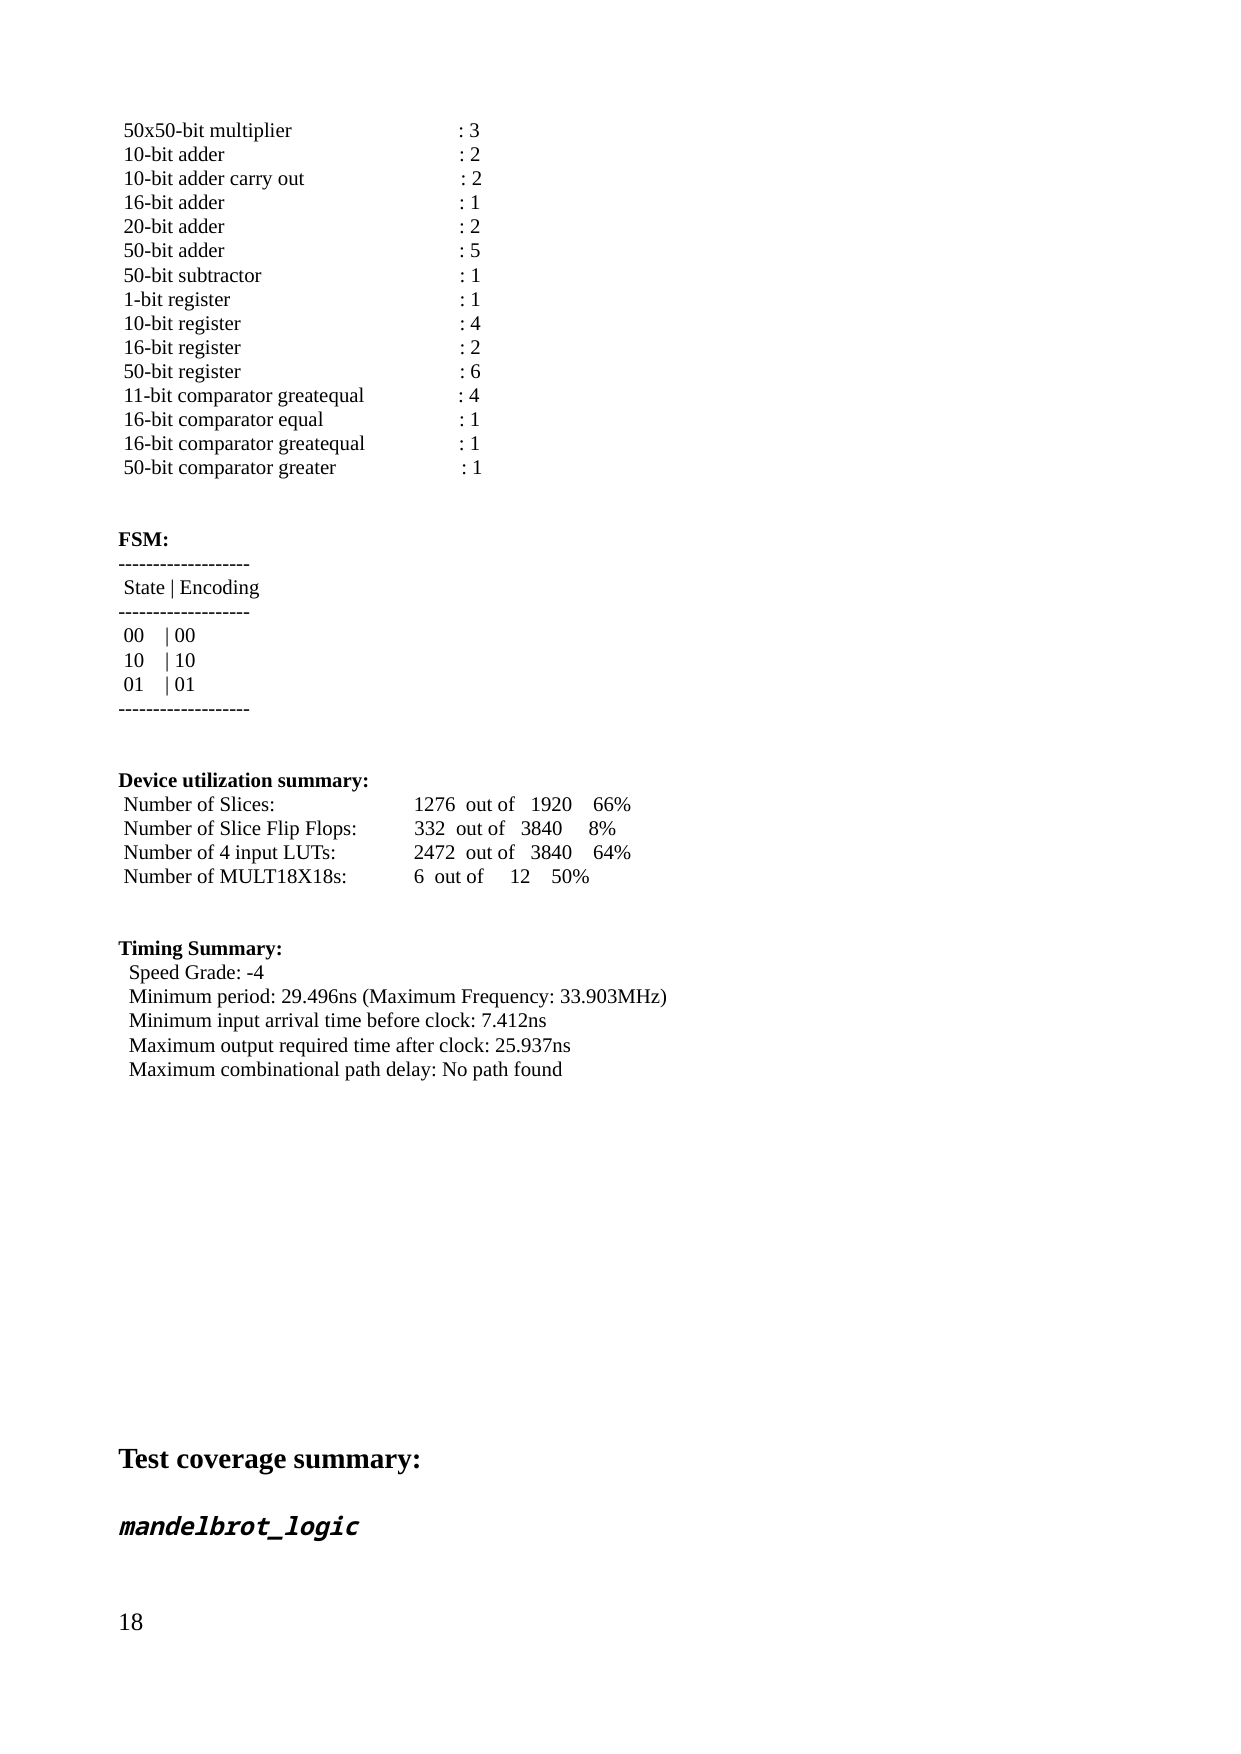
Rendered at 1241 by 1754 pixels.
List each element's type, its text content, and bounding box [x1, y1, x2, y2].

text FSM: [118, 527, 1122, 551]
text ------------------- [118, 551, 1122, 575]
text 50-bit subtractor : 1 [118, 262, 1122, 287]
text 20-bit adder : 2 [118, 214, 1122, 238]
text Maximum combinational path delay: No path found [118, 1057, 1122, 1081]
text State | Encoding [118, 575, 1122, 599]
text ------------------- [118, 599, 1122, 623]
text Timing Summary: [118, 936, 1122, 960]
text Minimum input arrival time before clock: 7.412ns [118, 1008, 1122, 1032]
text 50-bit comparator greater : 1 [118, 455, 1122, 479]
text Number of MULT18X18s: 6 out of 12 50% [118, 864, 1122, 888]
text 11-bit comparator greatequal : 4 [118, 383, 1122, 407]
text Maximum output required time after clock: 25.937ns [118, 1032, 1122, 1057]
text 50-bit register : 6 [118, 359, 1122, 383]
text Device utilization summary: [118, 768, 1122, 792]
text 50x50-bit multiplier : 3 [118, 118, 1122, 142]
text Number of Slices: 1276 out of 1920 66% [118, 792, 1122, 816]
text 1-bit register : 1 [118, 287, 1122, 311]
text 16-bit register : 2 [118, 335, 1122, 359]
text 10-bit adder : 2 [118, 142, 1122, 166]
text Minimum period: 29.496ns (Maximum Frequency: 33.903MHz) [118, 984, 1122, 1008]
text Speed Grade: -4 [118, 960, 1122, 984]
text Number of 4 input LUTs: 2472 out of 3840 64% [118, 840, 1122, 864]
text 50-bit adder : 5 [118, 238, 1122, 262]
text 00 | 00 [118, 623, 1122, 647]
text 10 | 10 [118, 647, 1122, 672]
text 10-bit adder carry out : 2 [118, 166, 1122, 190]
text mandelbrot_logic [118, 1509, 1122, 1543]
text 16-bit comparator greatequal : 1 [118, 431, 1122, 455]
text Test coverage summary: [118, 1442, 1122, 1475]
text 16-bit comparator equal : 1 [118, 407, 1122, 431]
text Number of Slice Flip Flops: 332 out of 3840 8% [118, 816, 1122, 840]
text ------------------- [118, 696, 1122, 744]
text 01 | 01 [118, 672, 1122, 696]
text 16-bit adder : 1 [118, 190, 1122, 214]
text 10-bit register : 4 [118, 311, 1122, 335]
